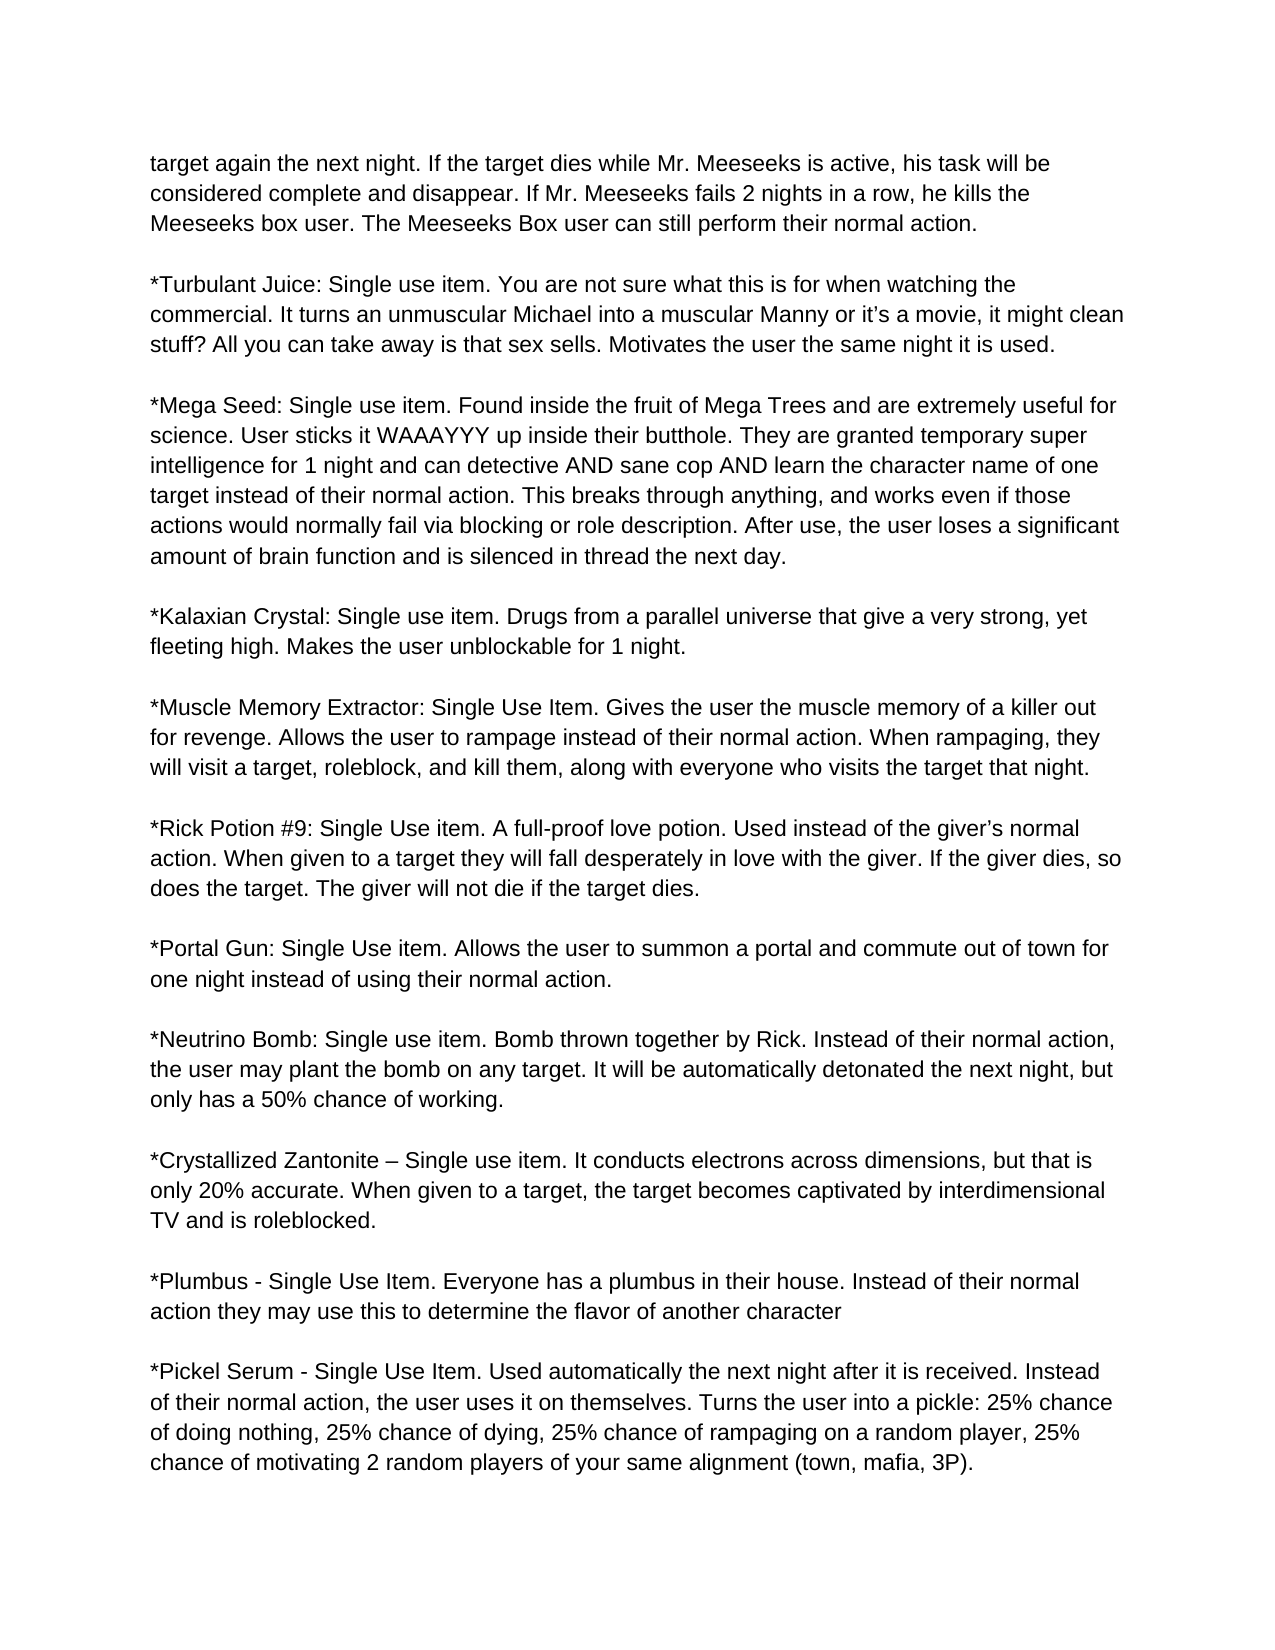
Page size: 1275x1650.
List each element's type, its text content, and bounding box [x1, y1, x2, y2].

text *Pickel Serum - Single Use Item. Used automatically the next night after it is received. Instead of their normal action, the user uses it on themselves. Turns the user into a pickle: 25% chance of doing nothing, 25% chance of dying, 25% chance of rampaging on a random player, 25% chance of motivating 2 random players of your same alignment (town, mafia, 3P). [150, 1358, 1125, 1475]
text *Plumbus - Single Use Item. Everyone has a plumbus in their house. Instead of their normal action they may use this to determine the flavor of another character [150, 1268, 1125, 1324]
text *Turbulant Juice: Single use item. You are not sure what this is for when watching the commercial. It turns an unmuscular Michael into a muscular Manny or it’s a movie, it might clean stuff? All you can take away is that sex sells. Motivates the user the same night it is used. [150, 271, 1125, 358]
text *Muscle Memory Extractor: Single Use Item. Gives the user the muscle memory of a killer out for revenge. Allows the user to rampage instead of their normal action. When rampaging, they will visit a target, roleblock, and kill them, along with everyone who visits the target that night. [150, 694, 1125, 781]
text *Mega Seed: Single use item. Found inside the fruit of Mega Trees and are extremely useful for science. User sticks it WAAAYYY up inside their butthole. They are granted temporary super intelligence for 1 night and can detective AND sane cop AND learn the character name of one target instead of their normal action. This breaks through anything, and works even if those actions would normally fail via blocking or role description. After use, the user loses a significant amount of brain function and is silenced in thread the next day. [150, 392, 1125, 569]
text target again the next night. If the target dies while Mr. Meeseeks is active, his task will be considered complete and disappear. If Mr. Meeseeks fails 2 nights in a row, he kills the Meeseeks box user. The Meeseeks Box user can still perform their normal action. [150, 150, 1125, 237]
text *Portal Gun: Single Use item. Allows the user to summon a portal and commute out of town for one night instead of using their normal action. [150, 935, 1125, 992]
text *Neutrino Bomb: Single use item. Bomb thrown together by Rick. Instead of their normal action, the user may plant the bomb on any target. It will be automatically detonated the next night, but only has a 50% chance of working. [150, 1026, 1125, 1113]
text *Crystallized Zantonite – Single use item. It conducts electrons across dimensions, but that is only 20% accurate. When given to a target, the target becomes captivated by interdimensional TV and is roleblocked. [150, 1147, 1125, 1234]
text *Kalaxian Crystal: Single use item. Drugs from a parallel universe that give a very strong, yet fleeting high. Makes the user unblockable for 1 night. [150, 603, 1125, 660]
text *Rick Potion #9: Single Use item. A full-proof love potion. Used instead of the giver’s normal action. When given to a target they will fall desperately in love with the giver. If the giver dies, so does the target. The giver will not die if the target dies. [150, 814, 1125, 901]
